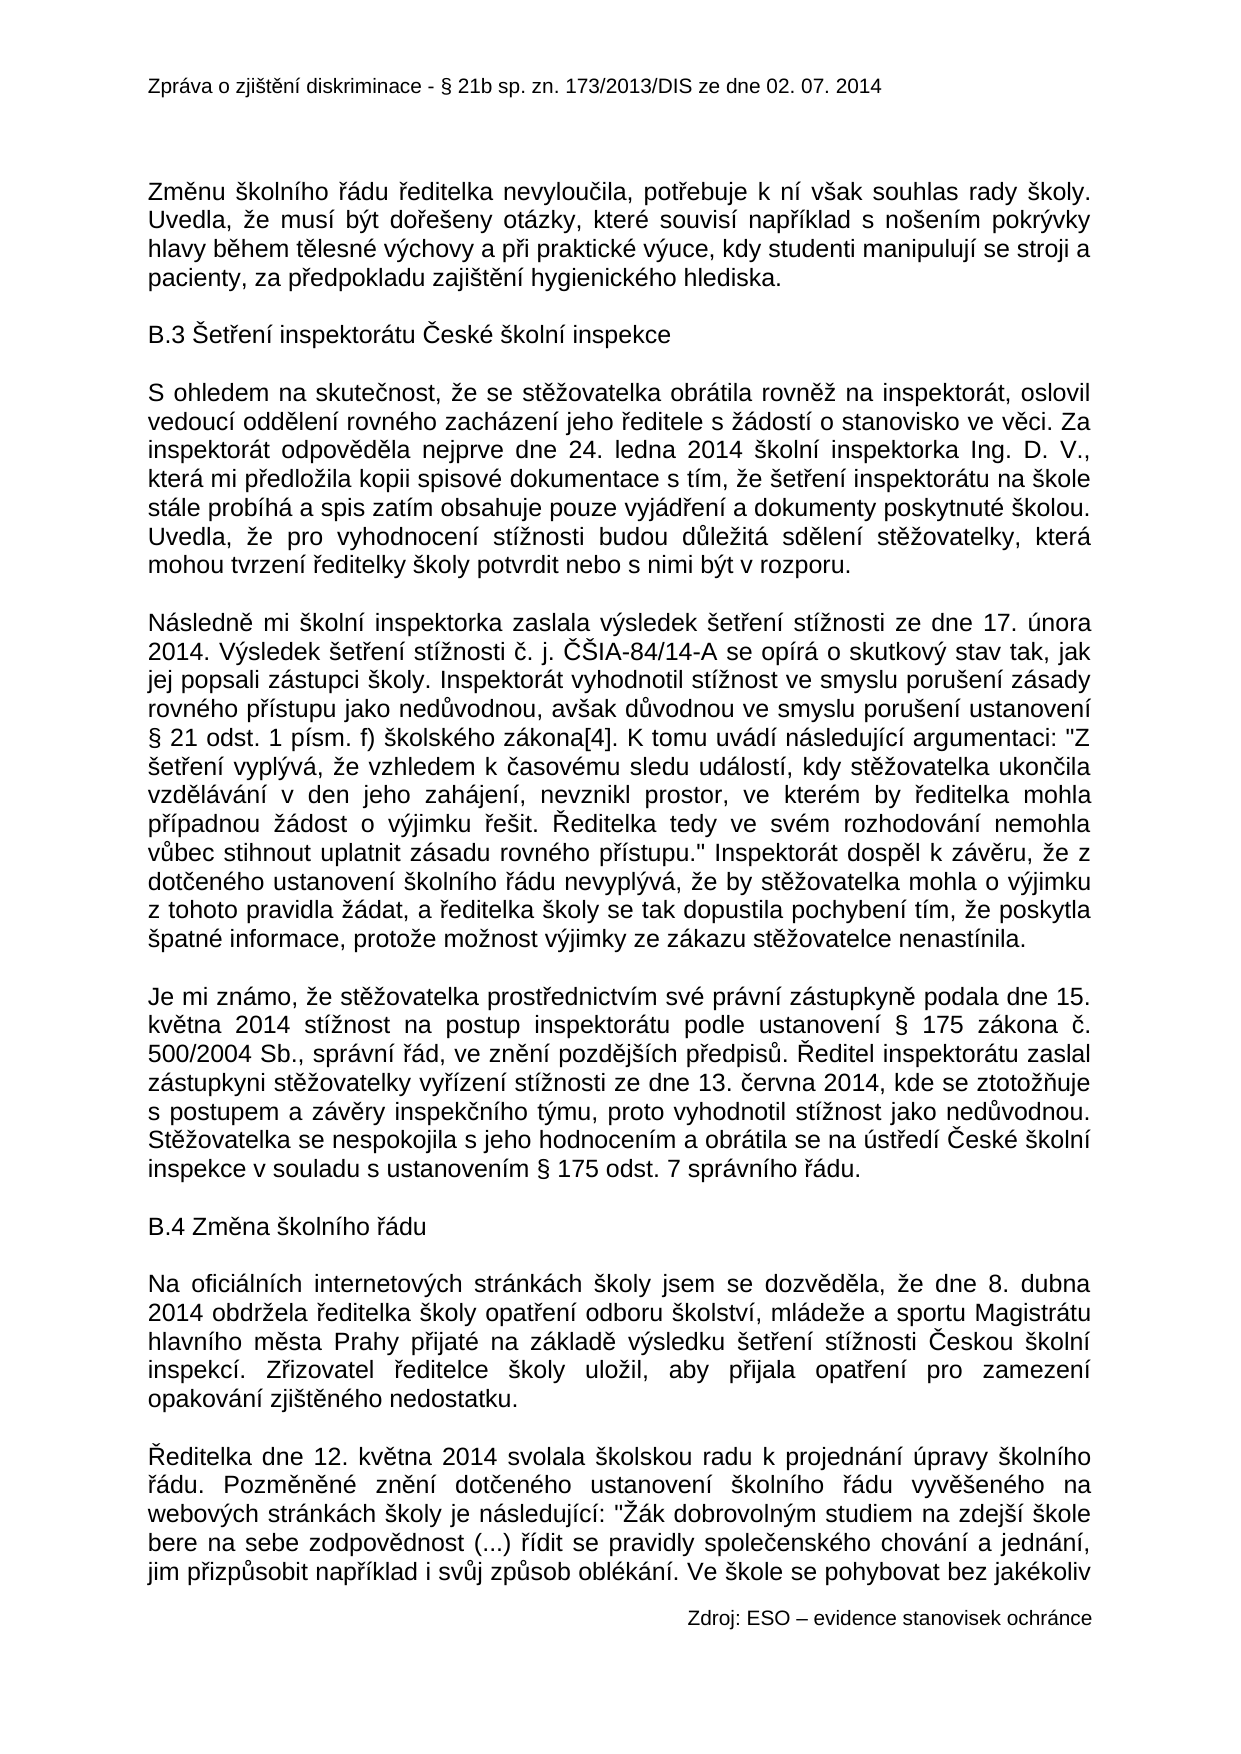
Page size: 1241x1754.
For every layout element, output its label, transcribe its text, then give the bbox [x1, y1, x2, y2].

text Následně mi školní inspektorka zaslala výsledek šetření stížnosti ze dne 17. února 2014. Výsledek šetření stížnosti č. j. ČŠIA-84/14-A se opírá o skutkový stav tak, jak jej popsali zástupci školy. Inspektorát vyhodnotil stížnost ve smyslu porušení zásady rovného přístupu jako nedůvodnou, avšak důvodnou ve smyslu porušení ustanovení § 21 odst. 1 písm. f) školského zákona[4]. K tomu uvádí následující argumentaci: "Z šetření vyplývá, že vzhledem k časovému sledu událostí, kdy stěžovatelka ukončila vzdělávání v den jeho zahájení, nevznikl prostor, ve kterém by ředitelka mohla případnou žádost o výjimku řešit. Ředitelka tedy ve svém rozhodování nemohla vůbec stihnout uplatnit zásadu rovného přístupu." Inspektorát dospěl k závěru, že z dotčeného ustanovení školního řádu nevyplývá, že by stěžovatelka mohla o výjimku z tohoto pravidla žádat, a ředitelka školy se tak dopustila pochybení tím, že poskytla špatné informace, protože možnost výjimky ze zákazu stěžovatelce nenastínila. [148, 608, 1092, 953]
text B.3 Šetření inspektorátu České školní inspekce [148, 320, 1092, 349]
text Je mi známo, že stěžovatelka prostřednictvím své právní zástupkyně podala dne 15. května 2014 stížnost na postup inspektorátu podle ustanovení § 175 zákona č. 500/2004 Sb., správní řád, ve znění pozdějších předpisů. Ředitel inspektorátu zaslal zástupkyni stěžovatelky vyřízení stížnosti ze dne 13. června 2014, kde se ztotožňuje s postupem a závěry inspekčního týmu, proto vyhodnotil stížnost jako nedůvodnou. Stěžovatelka se nespokojila s jeho hodnocením a obrátila se na ústředí České školní inspekce v souladu s ustanovením § 175 odst. 7 správního řádu. [148, 981, 1092, 1183]
text Ředitelka dne 12. května 2014 svolala školskou radu k projednání úpravy školního řádu. Pozměněné znění dotčeného ustanovení školního řádu vyvěšeného na webových stránkách školy je následující: "Žák dobrovolným studiem na zdejší škole bere na sebe zodpovědnost (...) řídit se pravidly společenského chování a jednání, jim přizpůsobit například i svůj způsob oblékání. Ve škole se pohybovat bez jakékoliv [148, 1441, 1092, 1585]
text Změnu školního řádu ředitelka nevyloučila, potřebuje k ní však souhlas rady školy. Uvedla, že musí být dořešeny otázky, které souvisí například s nošením pokrývky hlavy během tělesné výchovy a při praktické výuce, kdy studenti manipulují se stroji a pacienty, za předpokladu zajištění hygienického hlediska. [148, 176, 1092, 291]
text S ohledem na skutečnost, že se stěžovatelka obrátila rovněž na inspektorát, oslovil vedoucí oddělení rovného zacházení jeho ředitele s žádostí o stanovisko ve věci. Za inspektorát odpověděla nejprve dne 24. ledna 2014 školní inspektorka Ing. D. V., která mi předložila kopii spisové dokumentace s tím, že šetření inspektorátu na škole stále probíhá a spis zatím obsahuje pouze vyjádření a dokumenty poskytnuté školou. Uvedla, že pro vyhodnocení stížnosti budou důležitá sdělení stěžovatelky, která mohou tvrzení ředitelky školy potvrdit nebo s nimi být v rozporu. [148, 378, 1092, 579]
text Na oficiálních internetových stránkách školy jsem se dozvěděla, že dne 8. dubna 2014 obdržela ředitelka školy opatření odboru školství, mládeže a sportu Magistrátu hlavního města Prahy přijaté na základě výsledku šetření stížnosti Českou školní inspekcí. Zřizovatel ředitelce školy uložil, aby přijala opatření pro zamezení opakování zjištěného nedostatku. [148, 1269, 1092, 1413]
text B.4 Změna školního řádu [148, 1211, 1092, 1240]
